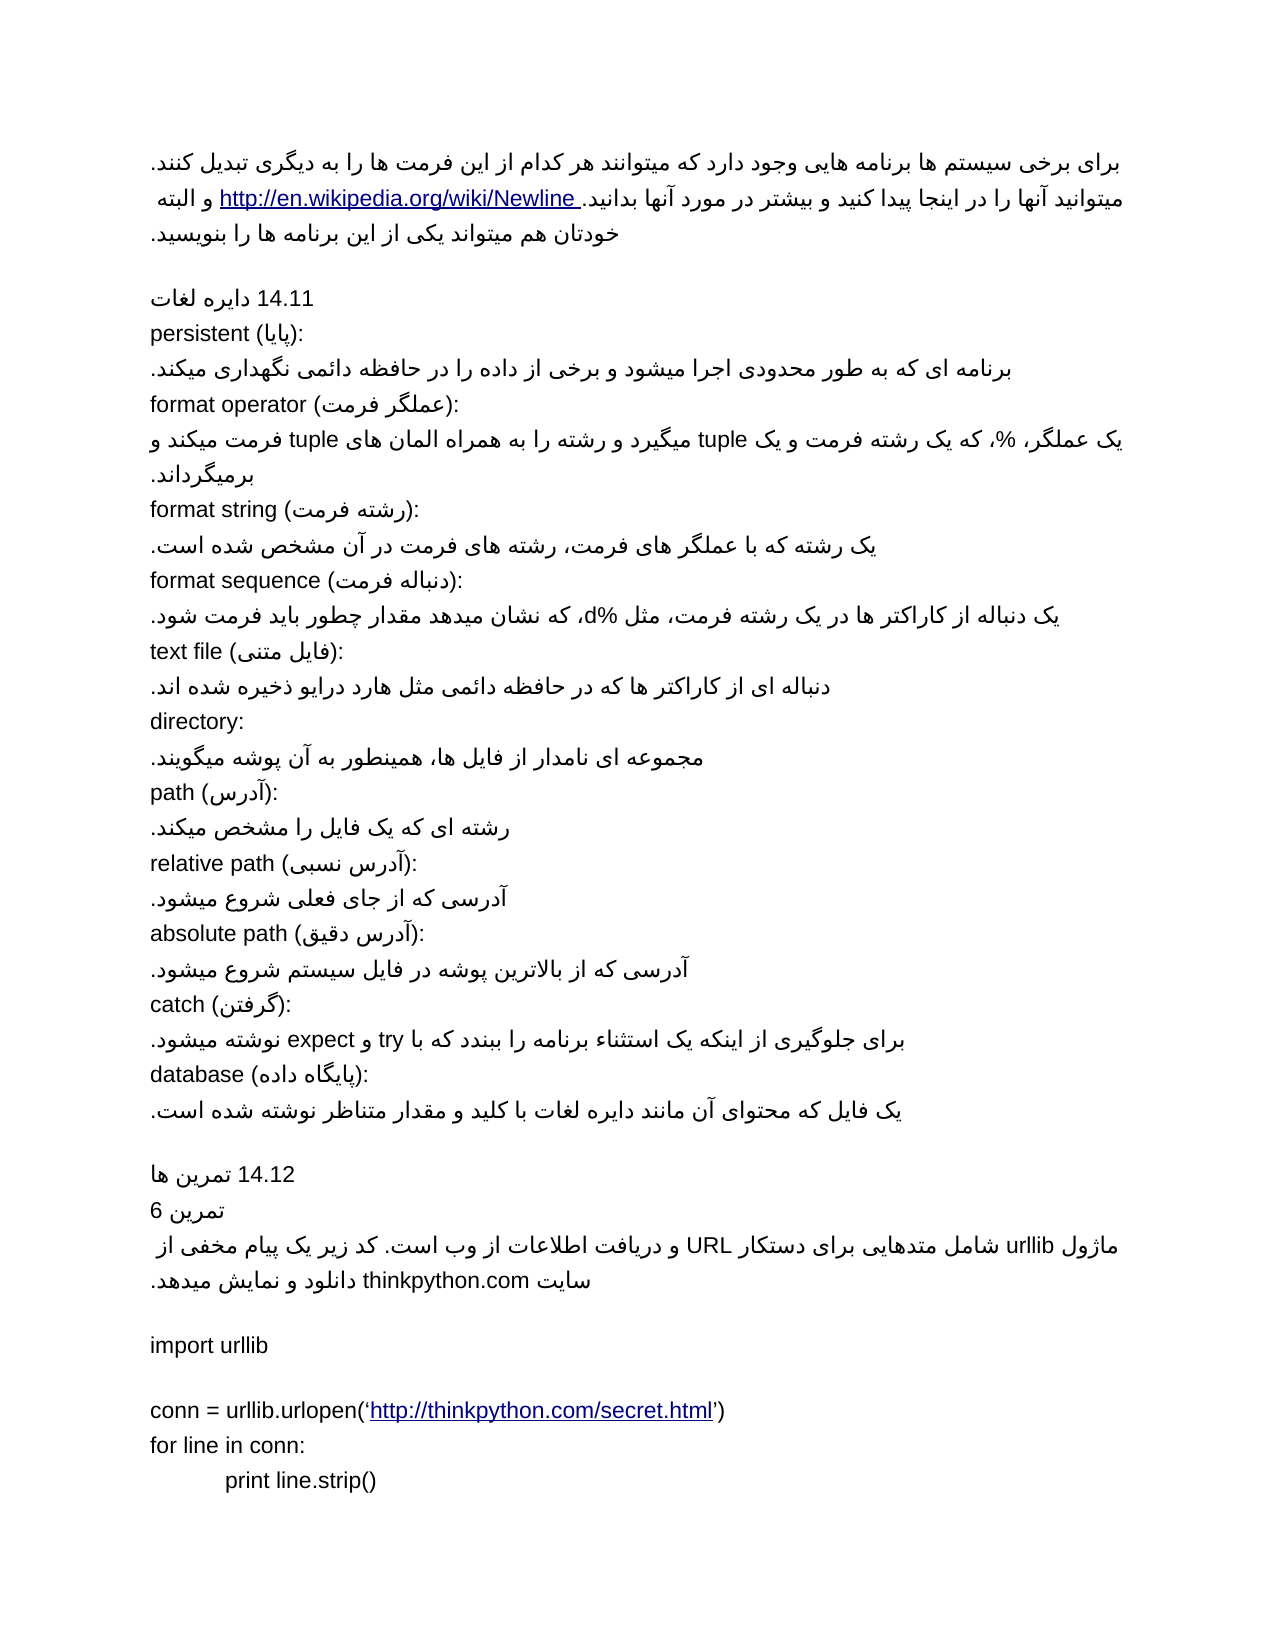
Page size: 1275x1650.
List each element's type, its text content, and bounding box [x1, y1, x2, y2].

text format operator (عملگر فرمت): [150, 391, 1125, 417]
text text file (فایل متنی): [150, 638, 1125, 664]
text مجموعه ای نامدار از فایل ها، همینطور به آن پوشه میگویند. [150, 744, 1125, 770]
text برای برخی سیستم ها برنامه هایی وجود دارد که میتوانند هر کدام از این فرمت ها را به دیگری تبدیل کنند. میتوانید آنها را در اینجا پیدا کنید و بیشتر در مورد آنها بدانید. http://en.wikipedia.org/wiki/Newline و البته خودتان هم میتواند یکی از این برنامه ها را بنویسید. [150, 150, 1125, 246]
text format string (رشته فرمت): [150, 497, 1125, 523]
text 14.12 تمرین ها [150, 1162, 1125, 1188]
text رشته ای که یک فایل را مشخص میکند. [150, 815, 1125, 841]
text برای جلوگیری از اینکه یک استثناء برنامه را ببندد که با try و expect نوشته میشود. [150, 1027, 1125, 1052]
text conn = urllib.urlopen(‘http://thinkpython.com/secret.html’) [150, 1397, 1125, 1423]
text یک رشته که با عملگر های فرمت، رشته های فرمت در آن مشخص شده است. [150, 532, 1125, 558]
text print line.strip() [150, 1468, 1125, 1494]
text database (پایگاه داده): [150, 1062, 1125, 1088]
text absolute path (آدرس دقیق): [150, 921, 1125, 947]
text for line in conn: [150, 1433, 1125, 1458]
text یک عملگر، %، که یک رشته فرمت و یک tuple میگیرد و رشته را به همراه المان های tuple فرمت میکند و برمیگرداند. [150, 427, 1125, 487]
text format sequence (دنباله فرمت): [150, 568, 1125, 593]
text directory: [150, 709, 1125, 735]
text persistent (پایا): [150, 321, 1125, 346]
text یک فایل که محتوای آن مانند دایره لغات با کلید و مقدار متناظر نوشته شده است. [150, 1097, 1125, 1123]
text آدرسی که از جای فعلی شروع میشود. [150, 886, 1125, 911]
text import urllib [150, 1333, 1125, 1358]
text ماژول urllib شامل متدهایی برای دستکار URL و دریافت اطلاعات از وب است. کد زیر یک پیام مخفی از سایت thinkpython.com دانلود و نمایش میدهد. [150, 1233, 1125, 1294]
text catch (گرفتن): [150, 992, 1125, 1017]
text آدرسی که از بالاترین پوشه در فایل سیستم شروع میشود. [150, 956, 1125, 982]
text 14.11 دایره لغات [150, 285, 1125, 311]
text دنباله ای از کاراکتر ها که در حافظه دائمی مثل هارد درایو ذخیره شده اند. [150, 674, 1125, 699]
text تمرین 6 [150, 1197, 1125, 1223]
text path (آدرس): [150, 780, 1125, 805]
text یک دنباله از کاراکتر ها در یک رشته فرمت، مثل %d، که نشان میدهد مقدار چطور باید فرمت شود. [150, 603, 1125, 629]
text برنامه ای که به طور محدودی اجرا میشود و برخی از داده را در حافظه دائمی نگهداری میکند. [150, 356, 1125, 382]
text relative path (آدرس نسبی): [150, 850, 1125, 876]
